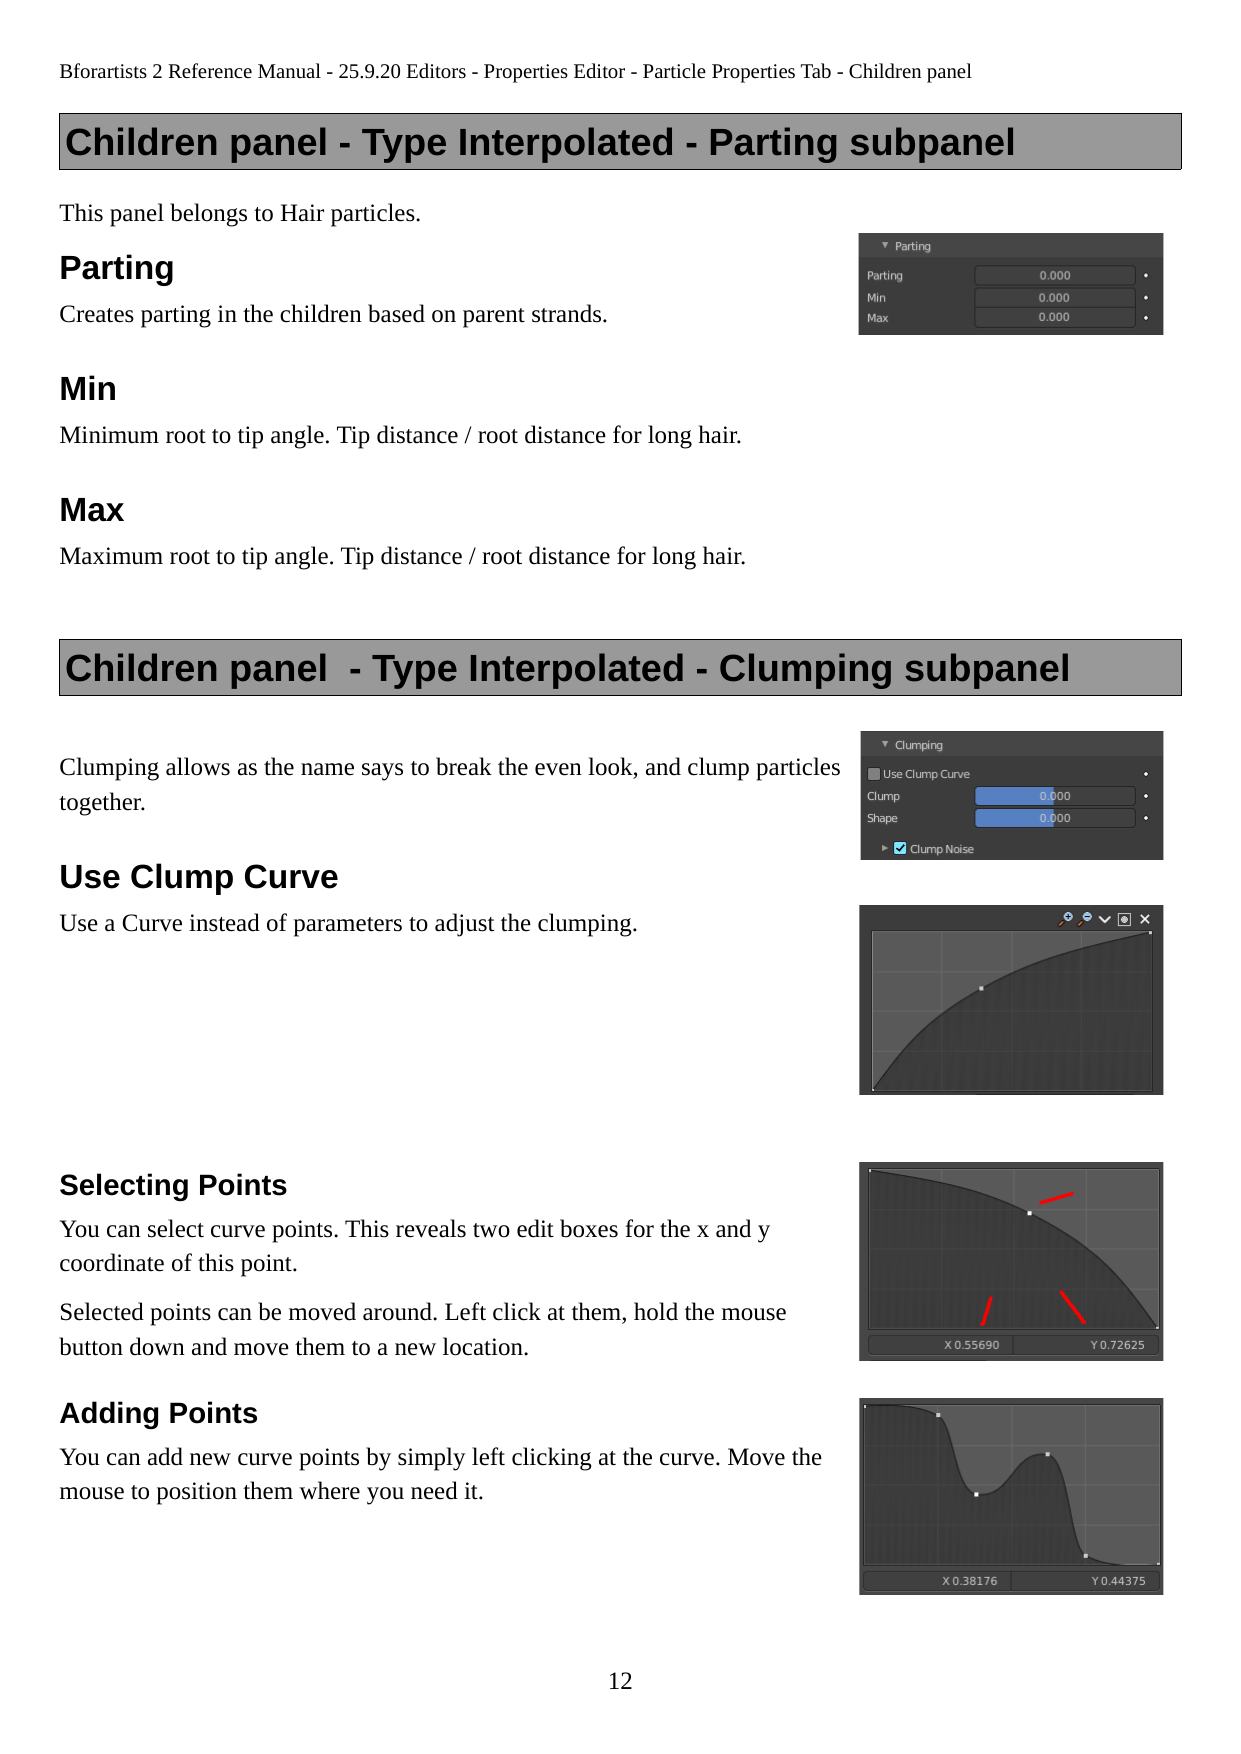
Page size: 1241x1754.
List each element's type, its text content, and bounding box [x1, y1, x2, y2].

subtitle Use Clump Curve [59, 857, 1181, 895]
picture [859, 1398, 1164, 1595]
text Clumping allows as the name says to break the even look, and clump particles together. [59, 752, 860, 816]
subtitle [1164, 1168, 1181, 1201]
subtitle Adding Points [59, 1396, 1181, 1429]
subtitle Max [59, 489, 1181, 528]
text Minimum root to tip angle. Tip distance / root distance for long hair. [59, 420, 1181, 448]
text Maximum root to tip angle. Tip distance / root distance for long hair. [59, 541, 1181, 569]
subtitle Selecting Points [59, 1168, 859, 1201]
picture [859, 905, 1164, 1095]
text You can add new curve points by simply left clicking at the curve. Move the mouse to position them where you need it. [59, 1442, 859, 1505]
text Use a Curve instead of parameters to adjust the clumping. [59, 908, 859, 937]
text Creates parting in the children based on parent strands. [59, 299, 858, 327]
text Selected points can be moved around. Left click at them, hold the mouse button down and move them to a new location. [59, 1297, 859, 1361]
picture [858, 233, 1164, 335]
picture [860, 731, 1164, 860]
subtitle Min [59, 368, 1181, 407]
text You can select curve points. This reveals two edit boxes for the x and y coordinate of this point. [59, 1214, 859, 1277]
picture [859, 1162, 1164, 1361]
text This panel belongs to Hair particles. [59, 198, 1181, 227]
subtitle Parting [59, 247, 858, 286]
subtitle [1164, 247, 1181, 286]
table_header Children panel - Type Interpolated - Parting subpanel [60, 114, 1181, 169]
table_header Children panel - Type Interpolated - Clumping subpanel [60, 640, 1181, 695]
